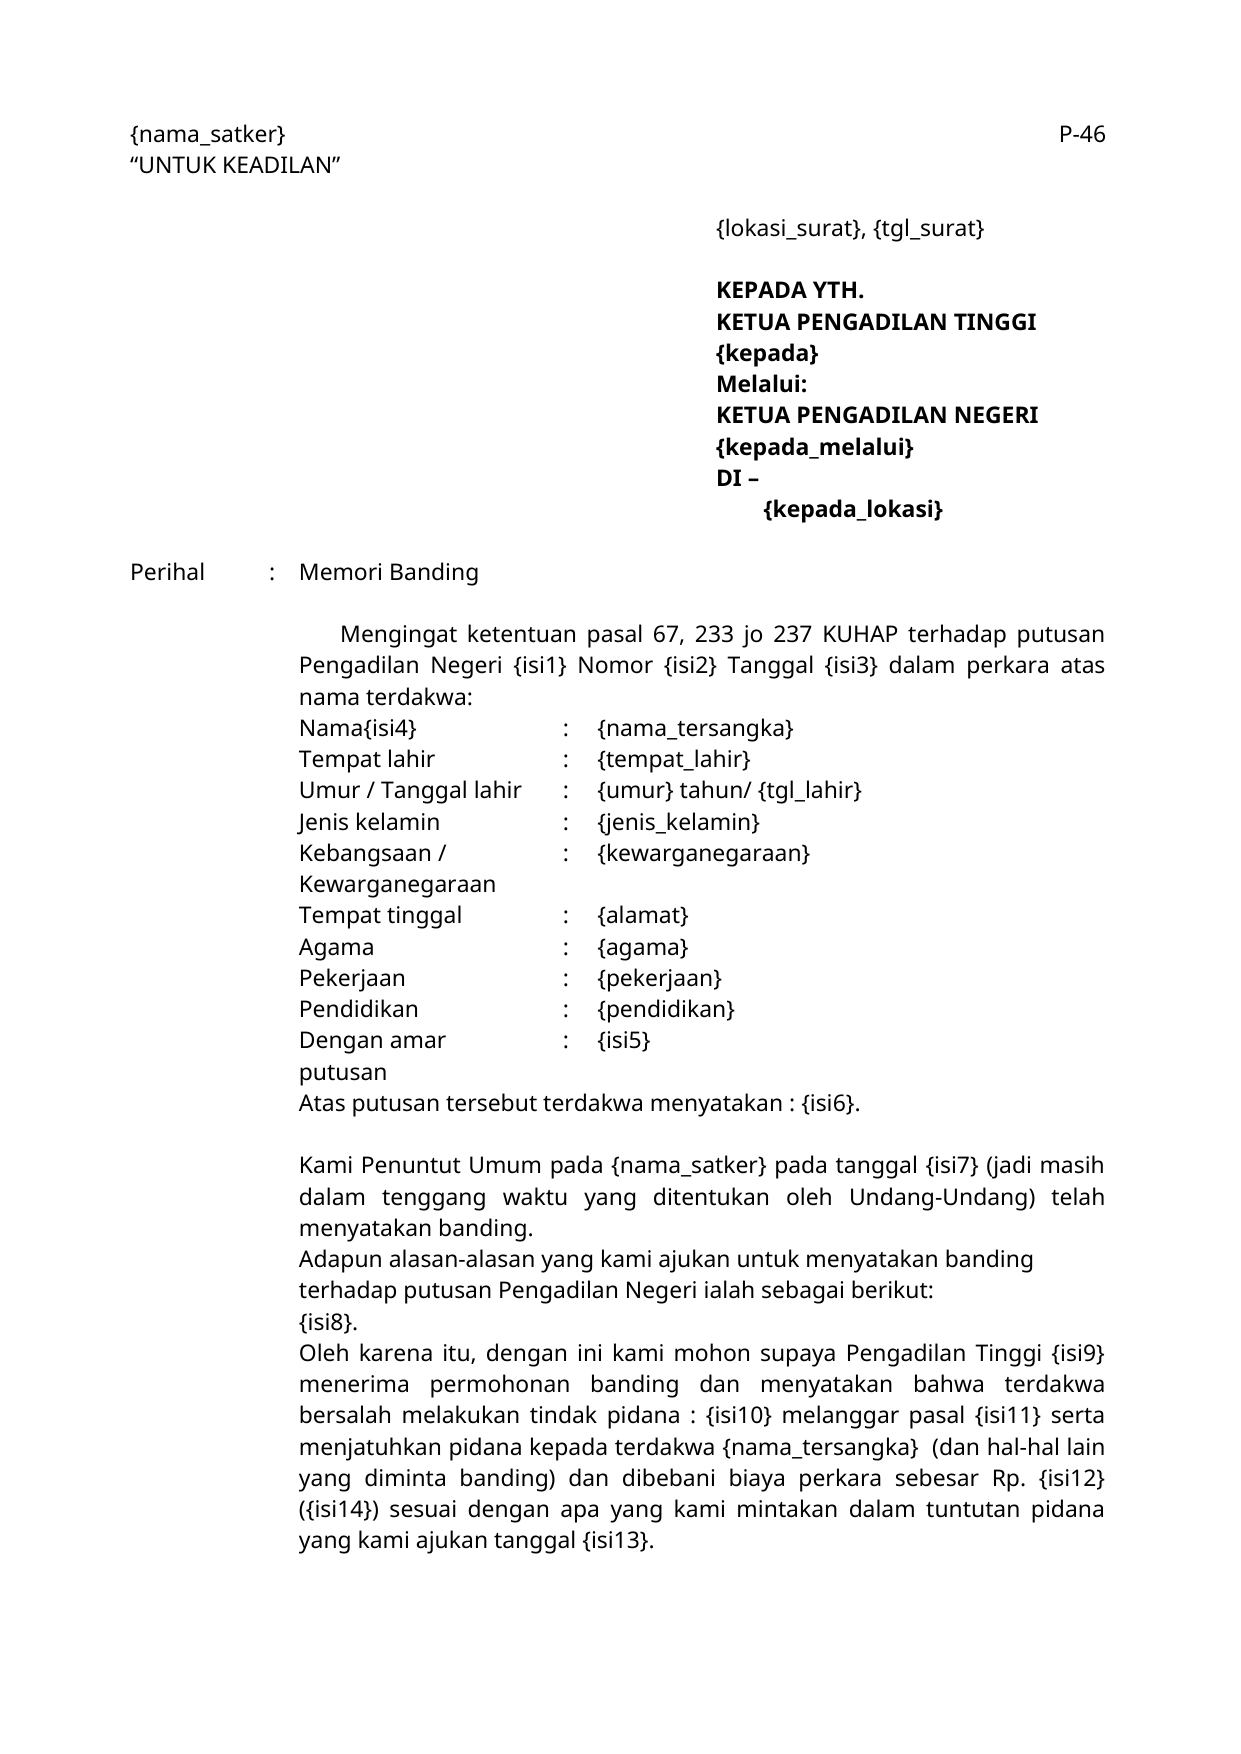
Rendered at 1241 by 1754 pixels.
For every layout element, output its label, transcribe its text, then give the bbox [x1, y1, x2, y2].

table_cell {jenis_kelamin} [586, 806, 1117, 837]
table_cell : [551, 743, 586, 774]
table_cell [258, 212, 287, 243]
table_cell {isi5} [586, 1024, 1117, 1087]
table_cell Melalui: KETUA PENGADILAN NEGERI {kepada_melalui} DI – {kepada_lokasi} [705, 368, 1117, 524]
table_cell Agama [288, 931, 551, 962]
table_cell Pekerjaan [288, 962, 551, 993]
table_cell : [551, 1024, 586, 1087]
table_cell Jenis kelamin [288, 806, 551, 837]
table_cell [288, 1556, 1117, 1587]
table_cell [705, 524, 1117, 556]
table_cell [664, 556, 704, 587]
table_cell : [551, 774, 586, 806]
table_cell : [258, 556, 287, 587]
table_cell {alamat} [586, 899, 1117, 931]
table_cell [119, 181, 1117, 212]
table_cell [705, 243, 1117, 274]
table_cell Nama{isi4} [288, 712, 551, 743]
table_cell Memori Banding [288, 556, 664, 587]
table_cell Tempat lahir [288, 743, 551, 774]
table_cell Dengan amar putusan [288, 1024, 551, 1087]
table_cell [258, 243, 287, 274]
table_cell [258, 524, 287, 556]
table_cell [288, 274, 664, 368]
table_cell [664, 274, 704, 368]
table_cell : [551, 837, 586, 899]
table_cell [664, 524, 704, 556]
table_cell {umur} tahun/ {tgl_lahir} [586, 774, 1117, 806]
table_cell Perihal [119, 556, 258, 587]
table_cell [119, 212, 258, 243]
table_cell Tempat tinggal [288, 899, 551, 931]
table_cell [288, 524, 664, 556]
table_cell [664, 212, 704, 243]
table_cell [119, 618, 287, 1087]
table_cell : [551, 962, 586, 993]
table_cell [258, 274, 287, 368]
table_cell [288, 243, 664, 274]
table_cell Mengingat ketentuan pasal 67, 233 jo 237 KUHAP terhadap putusan Pengadilan Negeri {isi1} Nomor {isi2} Tanggal {isi3} dalam perkara atas nama terdakwa: [288, 618, 1117, 712]
table_cell : [551, 899, 586, 931]
table_header {nama_satker} “UNTUK KEADILAN” [119, 118, 975, 181]
table_cell [288, 368, 664, 524]
table_cell {lokasi_surat}, {tgl_surat} [705, 212, 1117, 243]
table_cell : [551, 712, 586, 743]
table_cell Pendidikan [288, 993, 551, 1024]
table_cell {tempat_lahir} [586, 743, 1117, 774]
table_cell : [551, 931, 586, 962]
table_cell [258, 368, 287, 524]
table_cell [119, 243, 258, 274]
table_cell [664, 368, 704, 524]
table_cell {agama} [586, 931, 1117, 962]
table_cell {nama_tersangka} [586, 712, 1117, 743]
table_cell KEPADA YTH. KETUA PENGADILAN TINGGI {kepada} [705, 274, 1117, 368]
table_cell Atas putusan tersebut terdakwa menyatakan : {isi6}. Kami Penuntut Umum pada {nama_satker} pada tanggal {isi7} (jadi masih dalam tenggang waktu yang ditentukan oleh Undang-Undang) telah menyatakan banding. Adapun alasan-alasan yang kami ajukan untuk menyatakan banding terhadap putusan Pengadilan Negeri ialah sebagai berikut: {isi8}. Oleh karena itu, dengan ini kami mohon supaya Pengadilan Tinggi {isi9} menerima permohonan banding dan menyatakan bahwa terdakwa bersalah melakukan tindak pidana : {isi10} melanggar pasal {isi11} serta menjatuhkan pidana kepada terdakwa {nama_tersangka} (dan hal-hal lain yang diminta banding) dan dibebani biaya perkara sebesar Rp. {isi12} ({isi14}) sesuai dengan apa yang kami mintakan dalam tuntutan pidana yang kami ajukan tanggal {isi13}. [288, 1087, 1117, 1556]
table_cell {kewarganegaraan} [586, 837, 1117, 899]
table_cell [705, 556, 1117, 587]
table_cell [119, 1087, 287, 1556]
table_cell Umur / Tanggal lahir [288, 774, 551, 806]
table_header P-46 [975, 118, 1117, 181]
table_cell {pekerjaan} [586, 962, 1117, 993]
table_cell [119, 274, 258, 368]
table_cell [119, 524, 258, 556]
table_cell [119, 1556, 287, 1587]
table_cell [119, 368, 258, 524]
table_cell {pendidikan} [586, 993, 1117, 1024]
table_cell : [551, 806, 586, 837]
table_cell : [551, 993, 586, 1024]
table_cell [664, 243, 704, 274]
table_cell Kebangsaan / Kewarganegaraan [288, 837, 551, 899]
table_cell [288, 212, 664, 243]
table_cell [119, 587, 1117, 618]
